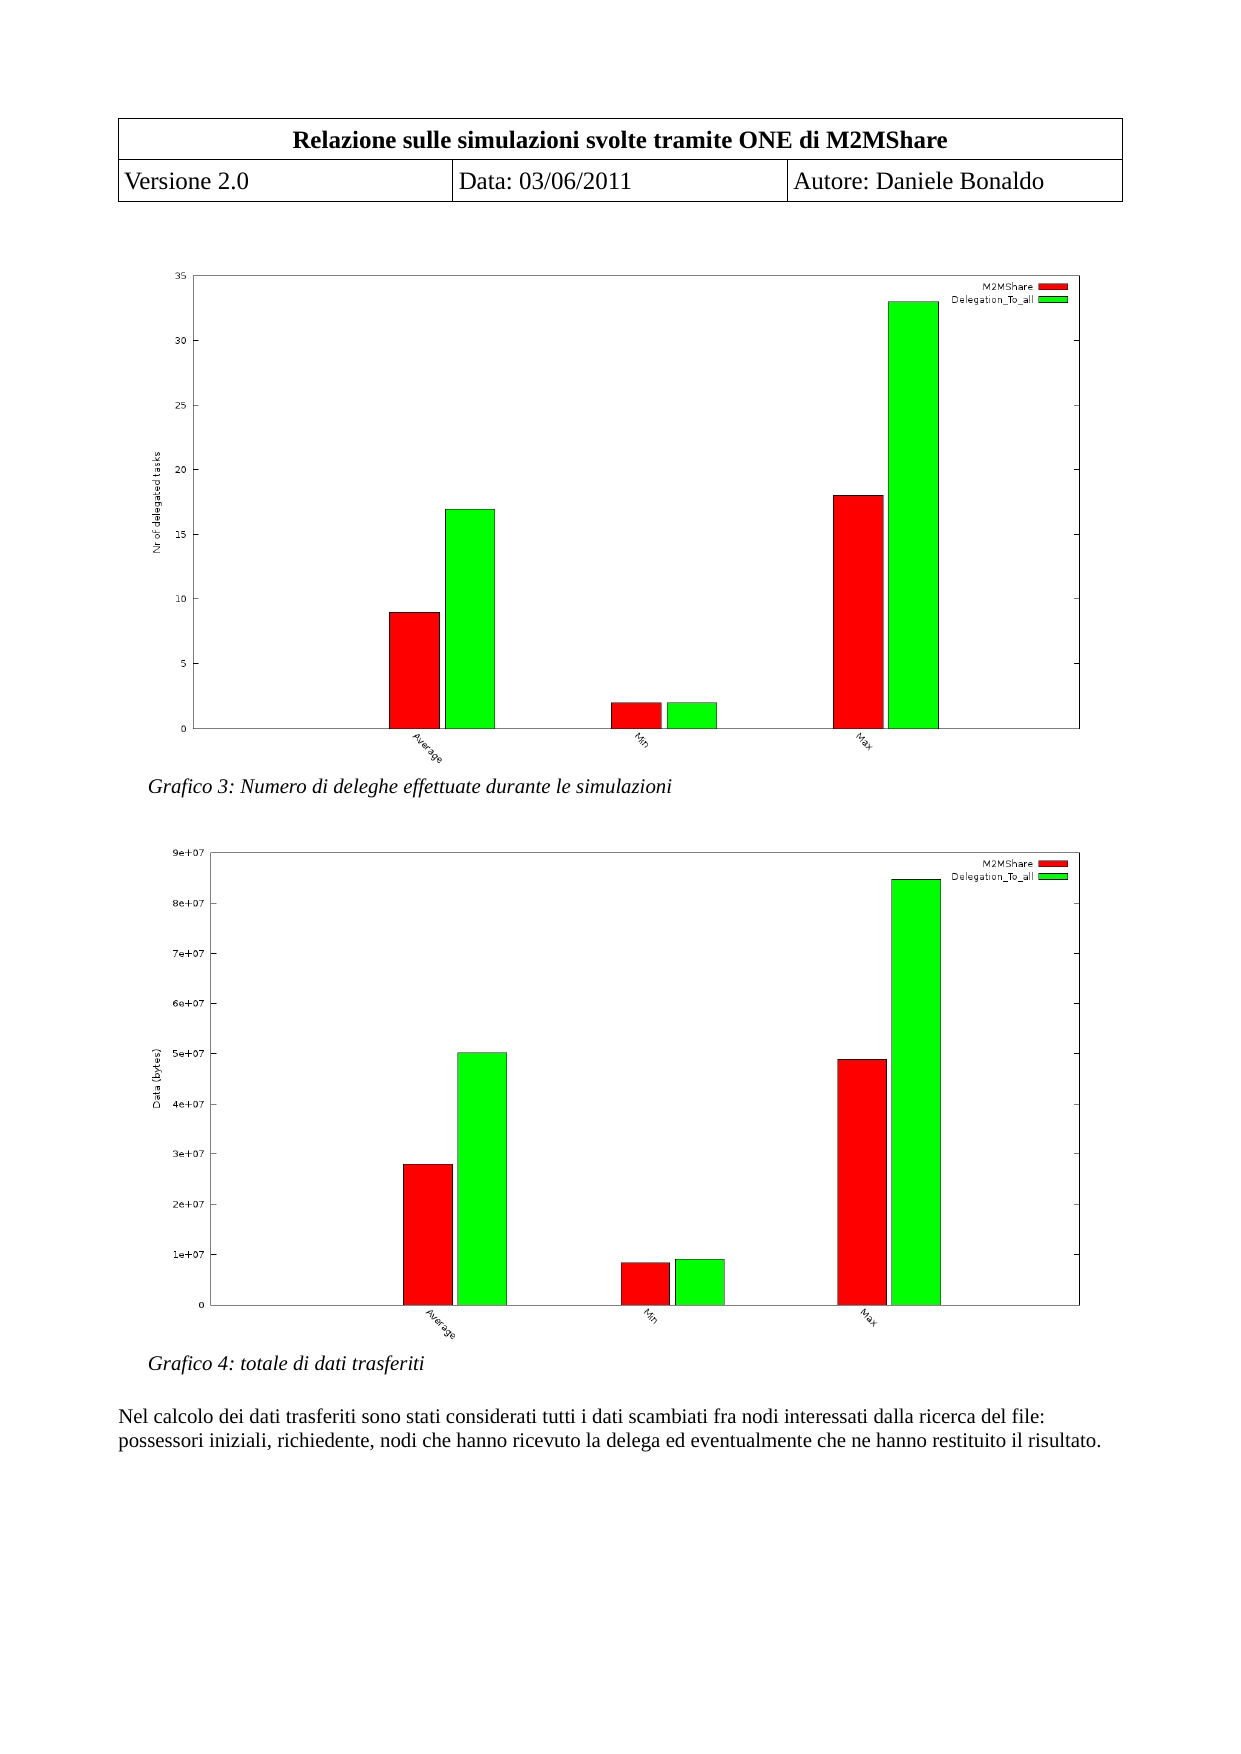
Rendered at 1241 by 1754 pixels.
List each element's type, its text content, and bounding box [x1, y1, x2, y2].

picture [147, 835, 1093, 1351]
picture [147, 258, 1093, 775]
text Nel calcolo dei dati trasferiti sono stati considerati tutti i dati scambiati fra nodi interessati dalla ricerca del file: possessori iniziali, richiedente, nodi che hanno ricevuto la delega ed eventualmente che ne hanno restituito il risultato. [118, 1404, 1122, 1452]
text Grafico 3: Numero di deleghe effettuate durante le simulazioni [148, 775, 1093, 798]
text Grafico 4: totale di dati trasferiti [148, 1351, 1093, 1375]
